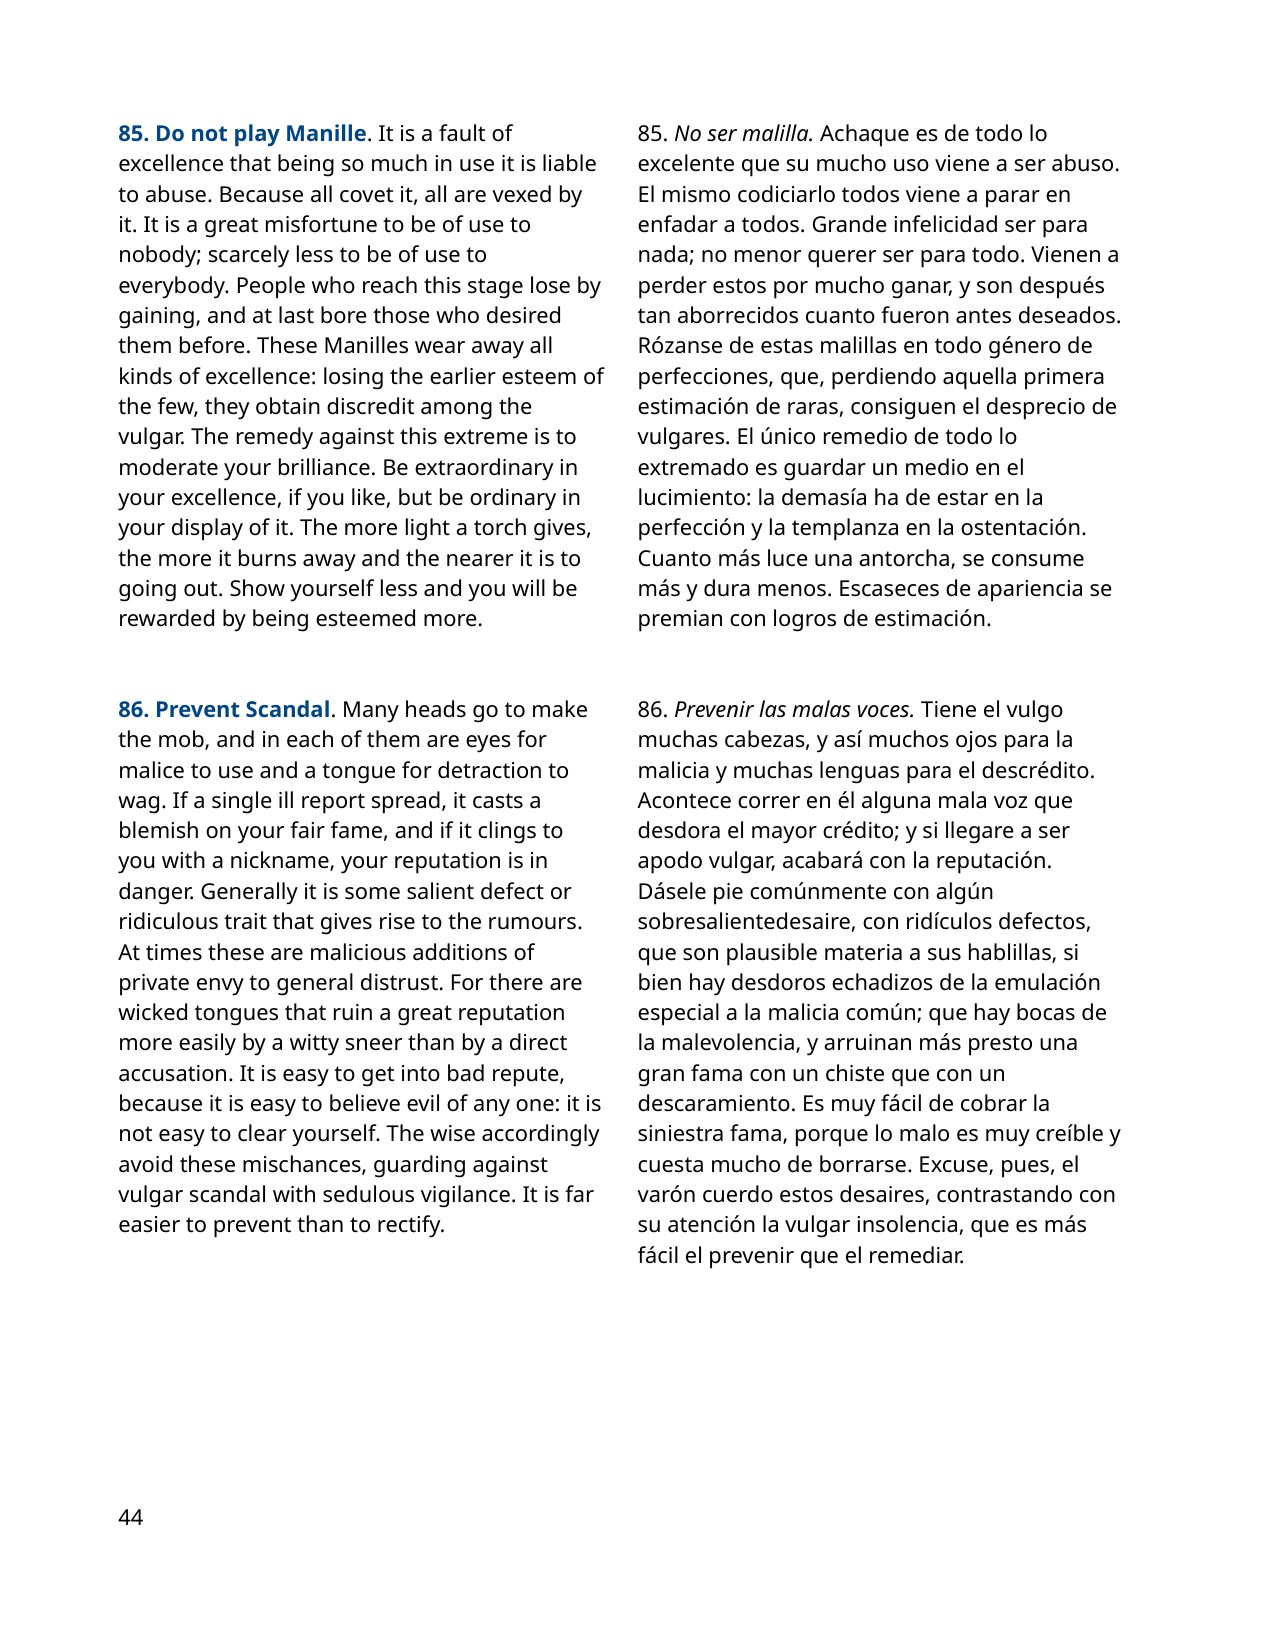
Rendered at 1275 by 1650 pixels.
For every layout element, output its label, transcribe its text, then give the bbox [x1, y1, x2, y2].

table_cell 86. Prevenir las malas voces. Tiene el vulgo muchas cabezas, y así muchos ojos para la malicia y muchas lenguas para el descrédito. Acontece correr en él alguna mala voz que desdora el mayor crédito; y si llegare a ser apodo vulgar, acabará con la reputación. Dásele pie comúnmente con algún sobresalientedesaire, con ridículos defectos, que son plausible materia a sus hablillas, si bien hay desdoros echadizos de la emulación especial a la malicia común; que hay bocas de la malevolencia, y arruinan más presto una gran fama con un chiste que con un descaramiento. Es muy fácil de cobrar la siniestra fama, porque lo malo es muy creíble y cuesta mucho de borrarse. Excuse, pues, el varón cuerdo estos desaires, contrastando con su atención la vulgar insolencia, que es más fácil el prevenir que el remediar. [638, 694, 1157, 1330]
table_cell 85. No ser malilla. Achaque es de todo lo excelente que su mucho uso viene a ser abuso. El mismo codiciarlo todos viene a parar en enfadar a todos. Grande infelicidad ser para nada; no menor querer ser para todo. Vienen a perder estos por mucho ganar, y son después tan aborrecidos cuanto fueron antes deseados. Rózanse de estas malillas en todo género de perfecciones, que, perdiendo aquella primera estimación de raras, consiguen el desprecio de vulgares. El único remedio de todo lo extremado es guardar un medio en el lucimiento: la demasía ha de estar en la perfección y la templanza en la ostentación. Cuanto más luce una antorcha, se consume más y dura menos. Escaseces de apariencia se premian con logros de estimación. [638, 118, 1157, 694]
table_cell 85. Do not play Manille. It is a fault of excellence that being so much in use it is liable to abuse. Because all covet it, all are vexed by it. It is a great misfortune to be of use to nobody; scarcely less to be of use to everybody. People who reach this stage lose by gaining, and at last bore those who desired them before. These Manilles wear away all kinds of excellence: losing the earlier esteem of the few, they obtain discredit among the vulgar. The remedy against this extreme is to moderate your brilliance. Be extraordinary in your excellence, if you like, but be ordinary in your display of it. The more light a torch gives, the more it burns away and the nearer it is to going out. Show yourself less and you will be rewarded by being esteemed more. [118, 118, 637, 694]
table_cell 86. Prevent Scandal. Many heads go to make the mob, and in each of them are eyes for malice to use and a tongue for detraction to wag. If a single ill report spread, it casts a blemish on your fair fame, and if it clings to you with a nickname, your reputation is in danger. Generally it is some salient defect or ridiculous trait that gives rise to the rumours. At times these are malicious additions of private envy to general distrust. For there are wicked tongues that ruin a great reputation more easily by a witty sneer than by a direct accusation. It is easy to get into bad repute, because it is easy to believe evil of any one: it is not easy to clear yourself. The wise accordingly avoid these mischances, guarding against vulgar scandal with sedulous vigilance. It is far easier to prevent than to rectify. [118, 694, 637, 1330]
